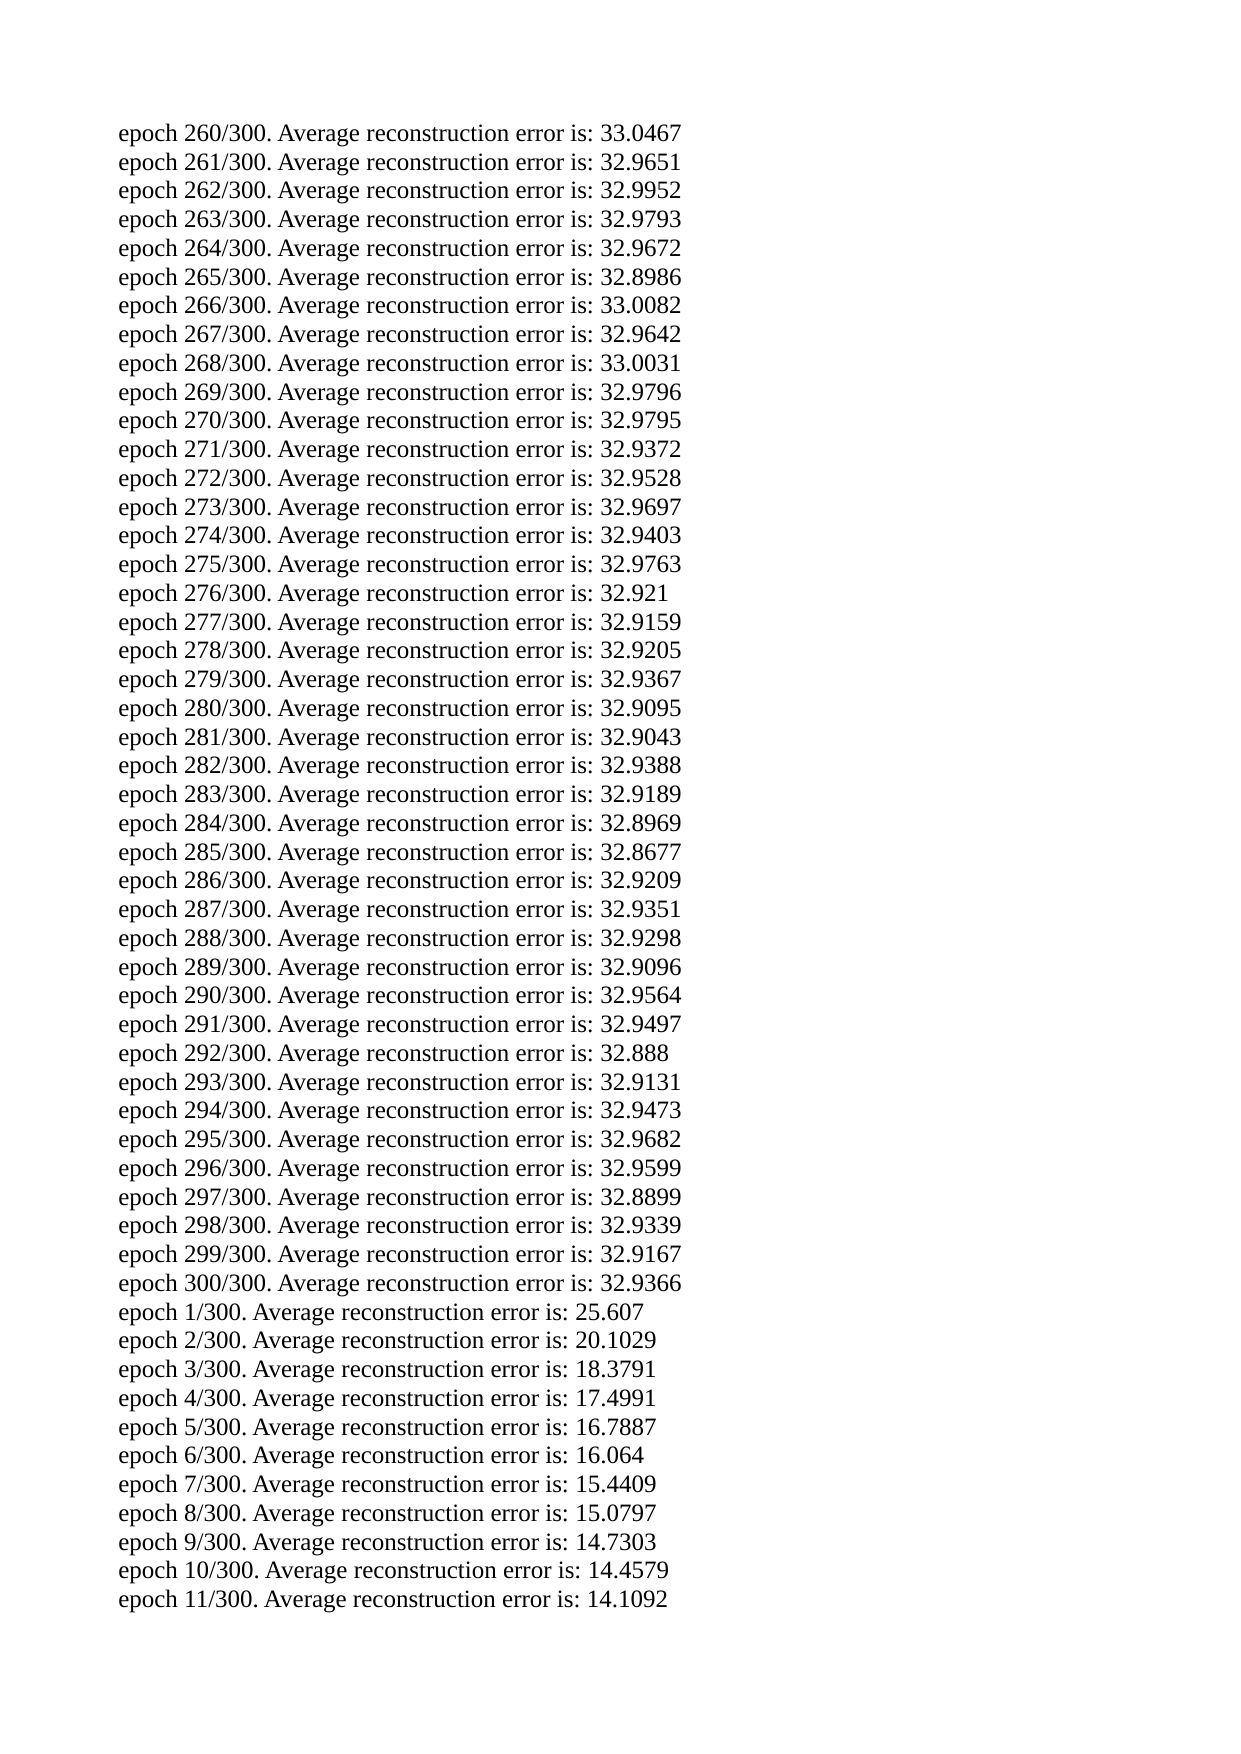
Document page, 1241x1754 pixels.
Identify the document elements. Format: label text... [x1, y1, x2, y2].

text epoch 299/300. Average reconstruction error is: 32.9167 [118, 1239, 1122, 1268]
text epoch 1/300. Average reconstruction error is: 25.607 [118, 1297, 1122, 1326]
text epoch 300/300. Average reconstruction error is: 32.9366 [118, 1268, 1122, 1297]
text epoch 271/300. Average reconstruction error is: 32.9372 [118, 434, 1122, 463]
text epoch 10/300. Average reconstruction error is: 14.4579 [118, 1556, 1122, 1584]
text epoch 260/300. Average reconstruction error is: 33.0467 [118, 118, 1122, 147]
text epoch 285/300. Average reconstruction error is: 32.8677 [118, 837, 1122, 866]
text epoch 2/300. Average reconstruction error is: 20.1029 [118, 1326, 1122, 1354]
text epoch 278/300. Average reconstruction error is: 32.9205 [118, 636, 1122, 664]
text epoch 6/300. Average reconstruction error is: 16.064 [118, 1441, 1122, 1469]
text epoch 266/300. Average reconstruction error is: 33.0082 [118, 291, 1122, 319]
text epoch 3/300. Average reconstruction error is: 18.3791 [118, 1354, 1122, 1383]
text epoch 282/300. Average reconstruction error is: 32.9388 [118, 751, 1122, 779]
text epoch 8/300. Average reconstruction error is: 15.0797 [118, 1498, 1122, 1527]
text epoch 283/300. Average reconstruction error is: 32.9189 [118, 779, 1122, 808]
text epoch 290/300. Average reconstruction error is: 32.9564 [118, 981, 1122, 1009]
text epoch 274/300. Average reconstruction error is: 32.9403 [118, 521, 1122, 549]
text epoch 277/300. Average reconstruction error is: 32.9159 [118, 607, 1122, 636]
text epoch 284/300. Average reconstruction error is: 32.8969 [118, 808, 1122, 837]
text epoch 270/300. Average reconstruction error is: 32.9795 [118, 406, 1122, 434]
text epoch 287/300. Average reconstruction error is: 32.9351 [118, 894, 1122, 923]
text epoch 276/300. Average reconstruction error is: 32.921 [118, 578, 1122, 607]
text epoch 4/300. Average reconstruction error is: 17.4991 [118, 1383, 1122, 1412]
text epoch 292/300. Average reconstruction error is: 32.888 [118, 1038, 1122, 1067]
text epoch 295/300. Average reconstruction error is: 32.9682 [118, 1124, 1122, 1153]
text epoch 294/300. Average reconstruction error is: 32.9473 [118, 1096, 1122, 1124]
text epoch 296/300. Average reconstruction error is: 32.9599 [118, 1153, 1122, 1182]
text epoch 265/300. Average reconstruction error is: 32.8986 [118, 262, 1122, 291]
text epoch 288/300. Average reconstruction error is: 32.9298 [118, 923, 1122, 952]
text epoch 286/300. Average reconstruction error is: 32.9209 [118, 866, 1122, 894]
text epoch 281/300. Average reconstruction error is: 32.9043 [118, 722, 1122, 751]
text epoch 291/300. Average reconstruction error is: 32.9497 [118, 1009, 1122, 1038]
text epoch 280/300. Average reconstruction error is: 32.9095 [118, 693, 1122, 722]
text epoch 273/300. Average reconstruction error is: 32.9697 [118, 492, 1122, 521]
text epoch 9/300. Average reconstruction error is: 14.7303 [118, 1527, 1122, 1556]
text epoch 5/300. Average reconstruction error is: 16.7887 [118, 1412, 1122, 1441]
text epoch 289/300. Average reconstruction error is: 32.9096 [118, 952, 1122, 981]
text epoch 7/300. Average reconstruction error is: 15.4409 [118, 1469, 1122, 1498]
text epoch 261/300. Average reconstruction error is: 32.9651 [118, 147, 1122, 176]
text epoch 293/300. Average reconstruction error is: 32.9131 [118, 1067, 1122, 1096]
text epoch 297/300. Average reconstruction error is: 32.8899 [118, 1182, 1122, 1211]
text epoch 298/300. Average reconstruction error is: 32.9339 [118, 1211, 1122, 1239]
text epoch 264/300. Average reconstruction error is: 32.9672 [118, 233, 1122, 262]
text epoch 275/300. Average reconstruction error is: 32.9763 [118, 549, 1122, 578]
text epoch 272/300. Average reconstruction error is: 32.9528 [118, 463, 1122, 492]
text epoch 279/300. Average reconstruction error is: 32.9367 [118, 664, 1122, 693]
text epoch 268/300. Average reconstruction error is: 33.0031 [118, 348, 1122, 377]
text epoch 263/300. Average reconstruction error is: 32.9793 [118, 204, 1122, 233]
text epoch 269/300. Average reconstruction error is: 32.9796 [118, 377, 1122, 406]
text epoch 267/300. Average reconstruction error is: 32.9642 [118, 319, 1122, 348]
text epoch 262/300. Average reconstruction error is: 32.9952 [118, 176, 1122, 204]
text epoch 11/300. Average reconstruction error is: 14.1092 [118, 1584, 1122, 1613]
